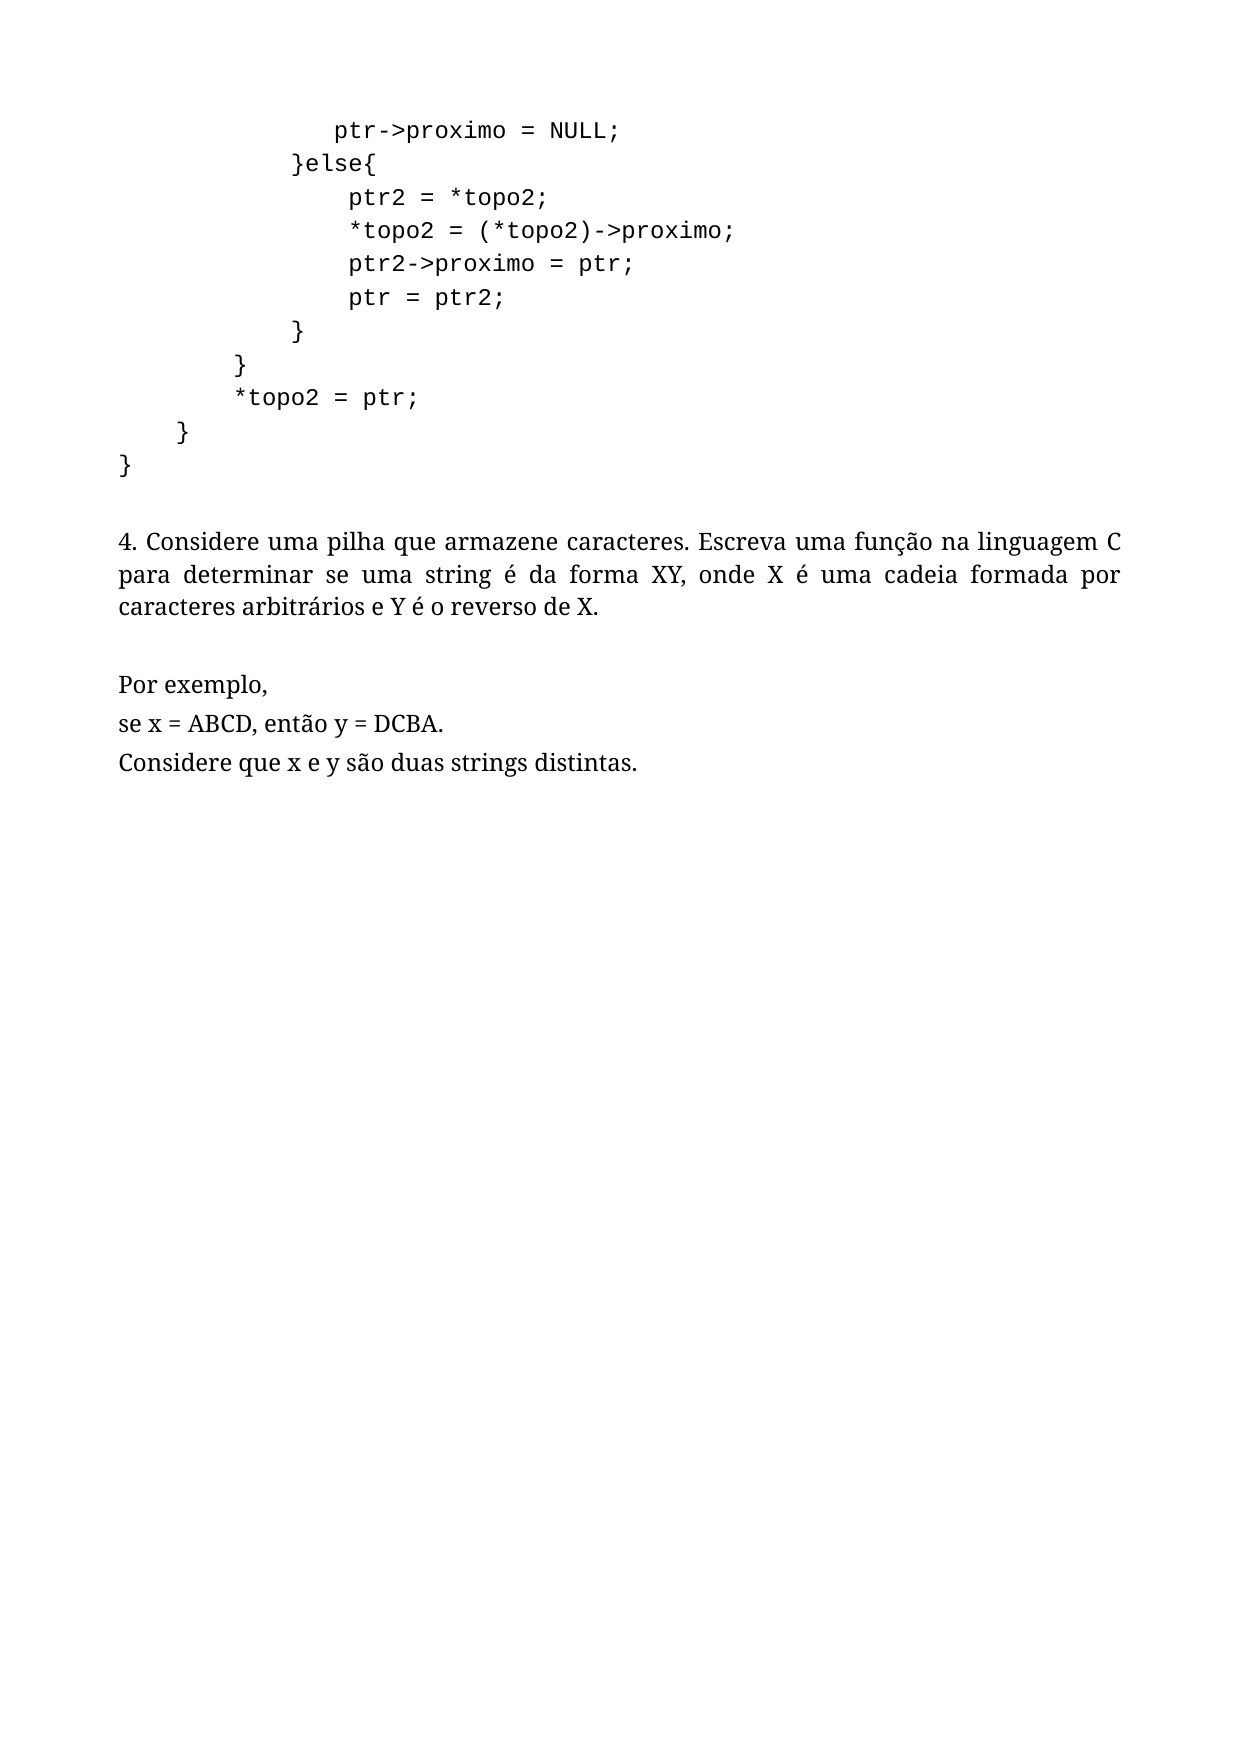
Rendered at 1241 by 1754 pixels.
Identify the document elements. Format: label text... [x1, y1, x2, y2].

text ptr2 = *topo2; [118, 185, 1122, 212]
text ptr = ptr2; [118, 285, 1122, 312]
text *topo2 = ptr; [118, 386, 1122, 413]
text se x = ABCD, então y = DCBA. [118, 707, 1122, 739]
text } [118, 352, 1122, 379]
text } [118, 319, 1122, 346]
text Considere que x e y são duas strings distintas. [118, 745, 1122, 778]
text }else{ [118, 152, 1122, 179]
text Por exemplo, [118, 668, 1122, 700]
text } [118, 419, 1122, 446]
text ptr->proximo = NULL; [118, 118, 1122, 145]
text ptr2->proximo = ptr; [118, 252, 1122, 279]
text 4. Considere uma pilha que armazene caracteres. Escreva uma função na linguagem C para determinar se uma string é da forma XY, onde X é uma cadeia formada por caracteres arbitrários e Y é o reverso de X. [118, 525, 1122, 623]
text } [118, 452, 1122, 480]
text *topo2 = (*topo2)->proximo; [118, 218, 1122, 246]
